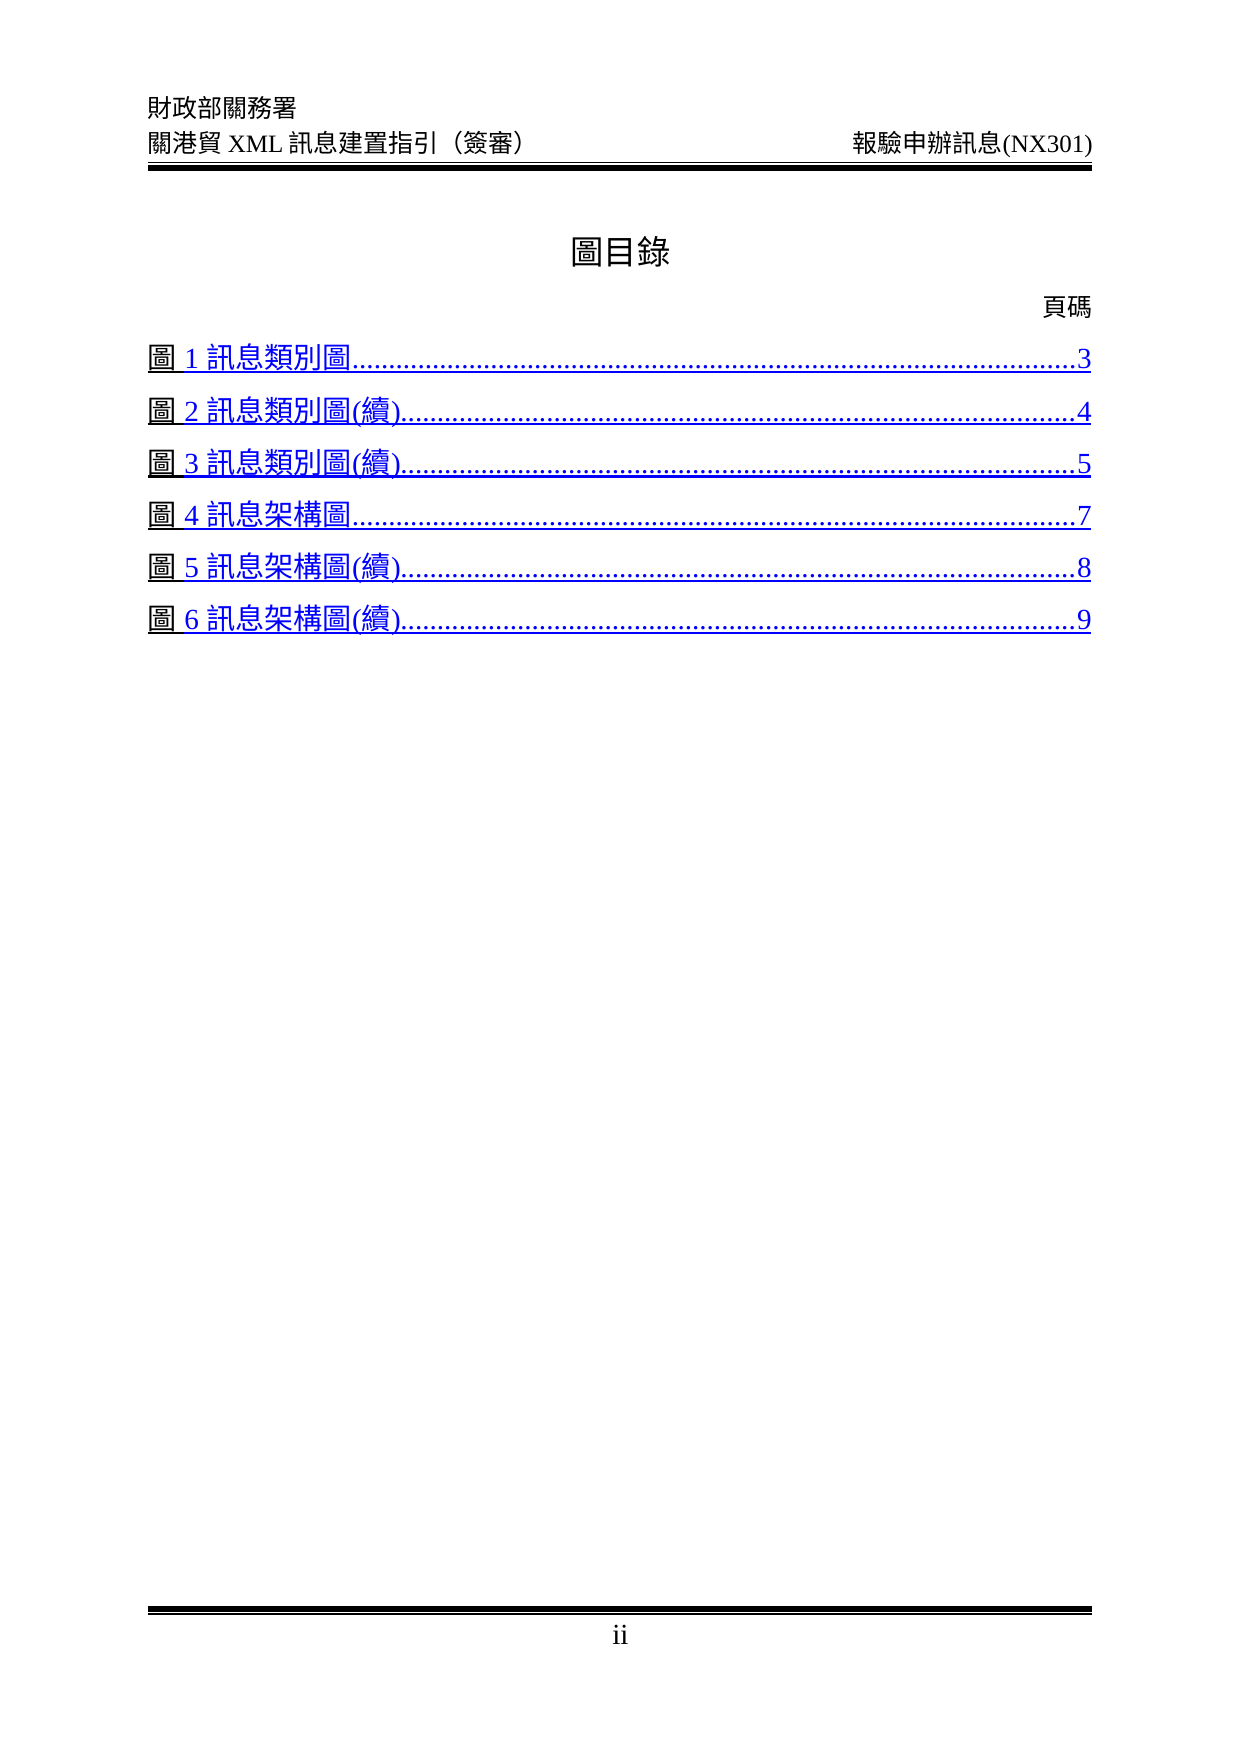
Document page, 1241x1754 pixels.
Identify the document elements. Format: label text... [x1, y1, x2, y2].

text 圖目錄 [148, 223, 1092, 275]
text 圖 3 訊息類別圖(續) 5 [148, 431, 1092, 483]
text 頁碼 [148, 275, 1092, 327]
text 圖 2 訊息類別圖(續) 4 [148, 379, 1092, 431]
text 圖 1 訊息類別圖 3 [148, 327, 1092, 379]
text 圖 4 訊息架構圖 7 [148, 483, 1092, 536]
text 圖 5 訊息架構圖(續) 8 [148, 536, 1092, 588]
text 圖 6 訊息架構圖(續) 9 [148, 588, 1092, 640]
